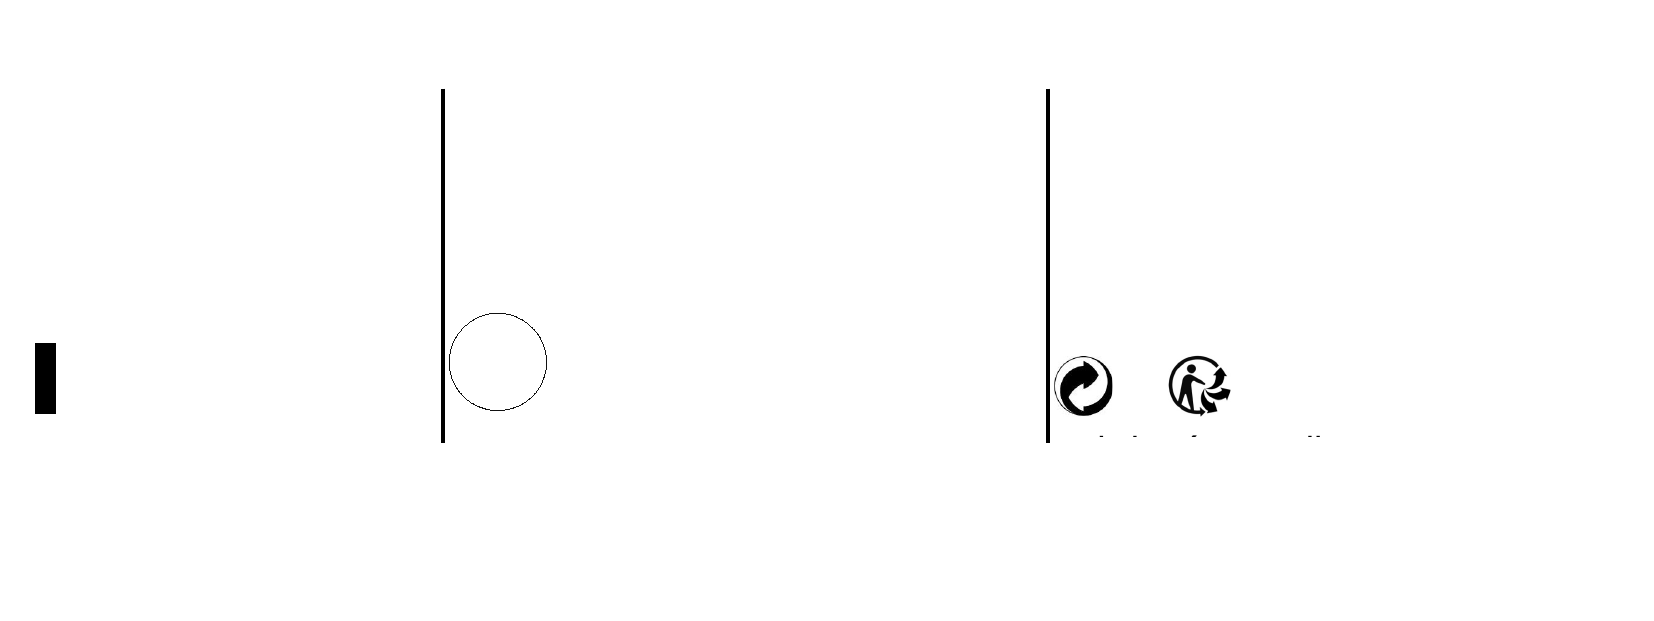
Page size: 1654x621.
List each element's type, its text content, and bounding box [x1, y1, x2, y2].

table_cell <for each="counter in range(0, 1 if data.get('demo_mode', False) else (load(record, 'counter') or 1))"> [30, 59, 1624, 88]
picture [1053, 356, 1113, 417]
table_cell <load(record, 'description_partner')> <load(record, 'code_partner')> [30, 89, 441, 443]
table_cell <load(record, 'text1')> <load(record, 'text3')> <load(record, 'fabric')> [445, 89, 1046, 443]
table_cell <load(record, 'text2')> <load(record, 'order_ref', mode='string', position=1)><load(record, 'order_ref')> <load(record, 'q_x_pack', mode='string', position=1)><load(record, 'q_x_pack')> Fabriqué en Italie [1050, 89, 1624, 443]
table_header <for each="record in get_report_label(data)"> [30, 30, 1624, 59]
picture [1168, 355, 1231, 417]
